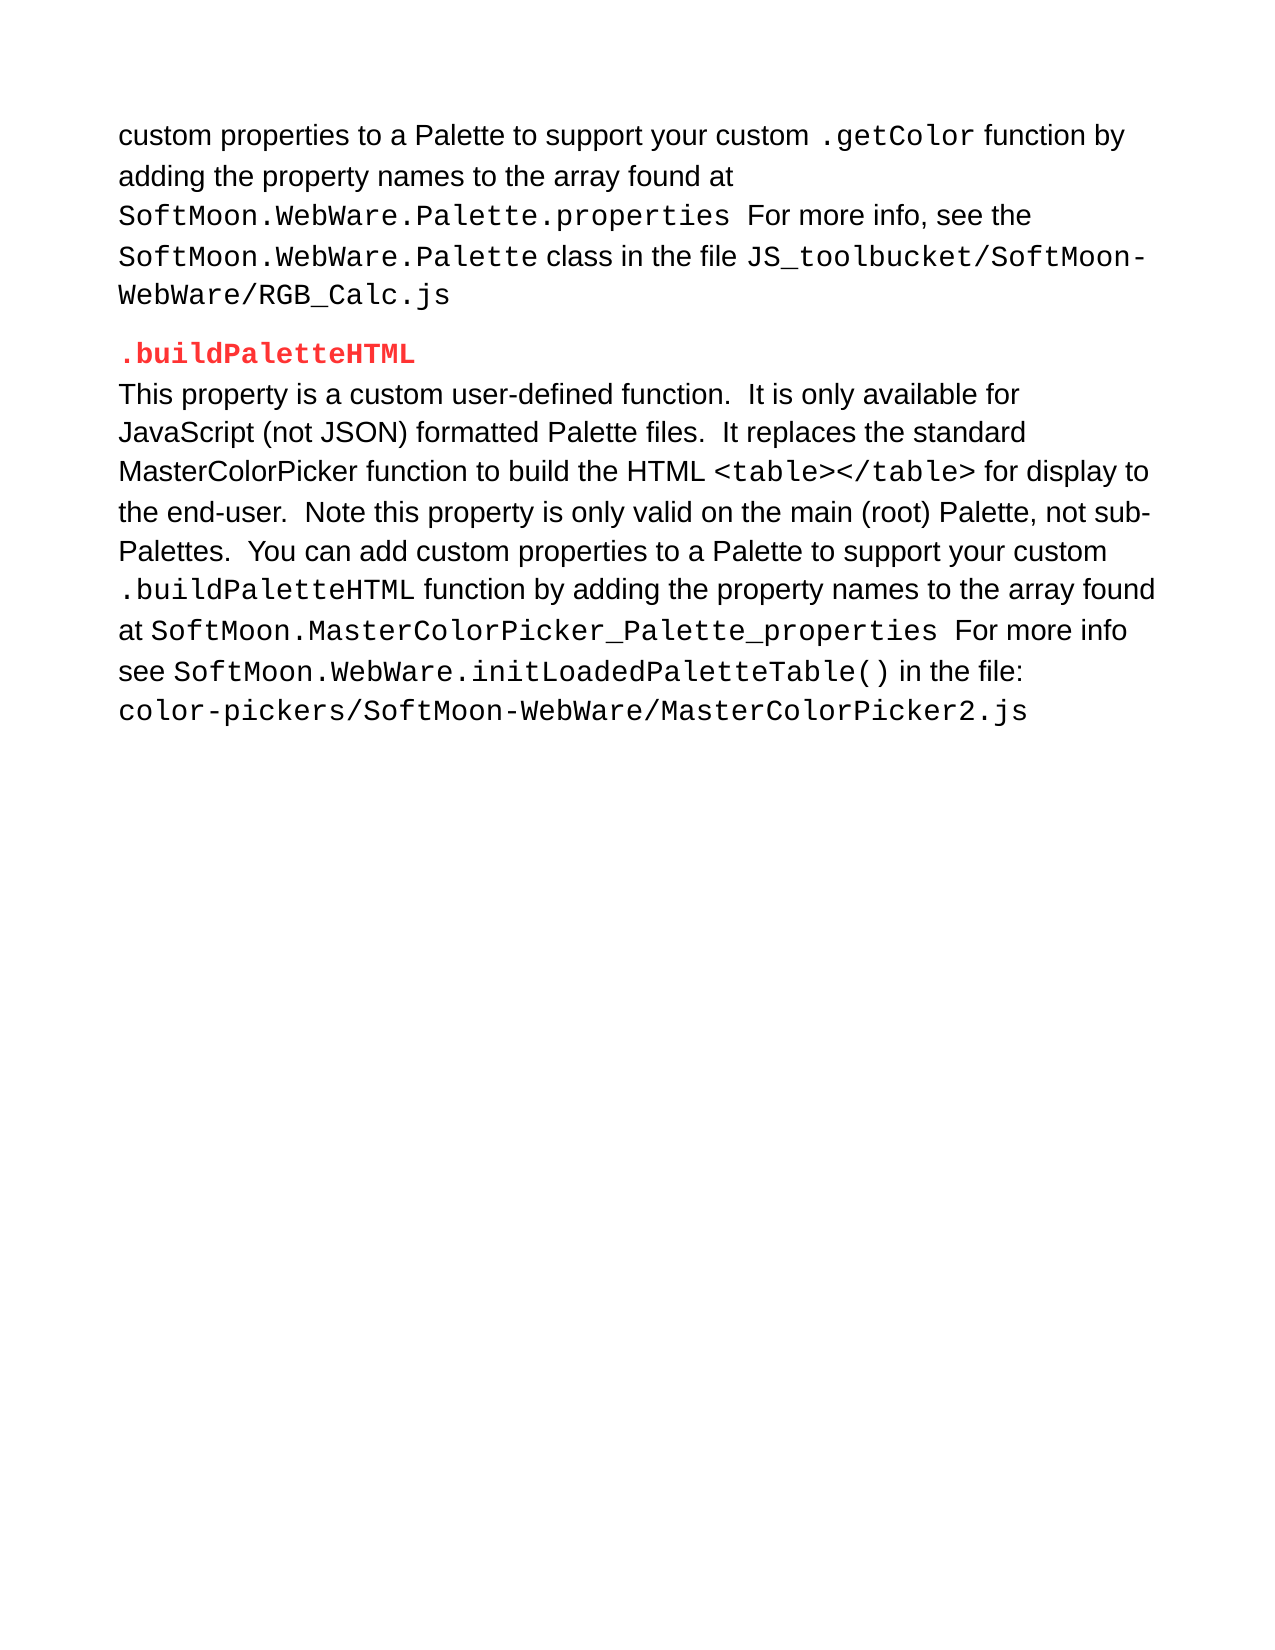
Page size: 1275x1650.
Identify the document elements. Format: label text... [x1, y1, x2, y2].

text color-pickers/SoftMoon-WebWare/MasterColorPicker2.js [118, 696, 1157, 729]
text This property is a custom user-defined function. It is only available for JavaScript (not JSON) formatted Palette files. It replaces the standard MasterColorPicker function to build the HTML <table></table> for display to the end-user. Note this property is only valid on the main (root) Palette, not sub-Palettes. You can add custom properties to a Palette to support your custom .buildPaletteHTML function by adding the property names to the array found at SoftMoon.MasterColorPicker_Palette_properties For more info see SoftMoon.WebWare.initLoadedPaletteTable() in the file: [118, 377, 1157, 691]
text .buildPaletteHTML [118, 339, 1157, 372]
text custom properties to a Palette to support your custom .getColor function by adding the property names to the array found at SoftMoon.WebWare.Palette.properties For more info, see the SoftMoon.WebWare.Palette class in the file JS_toolbucket/SoftMoon-WebWare/RGB_Calc.js [118, 118, 1157, 313]
